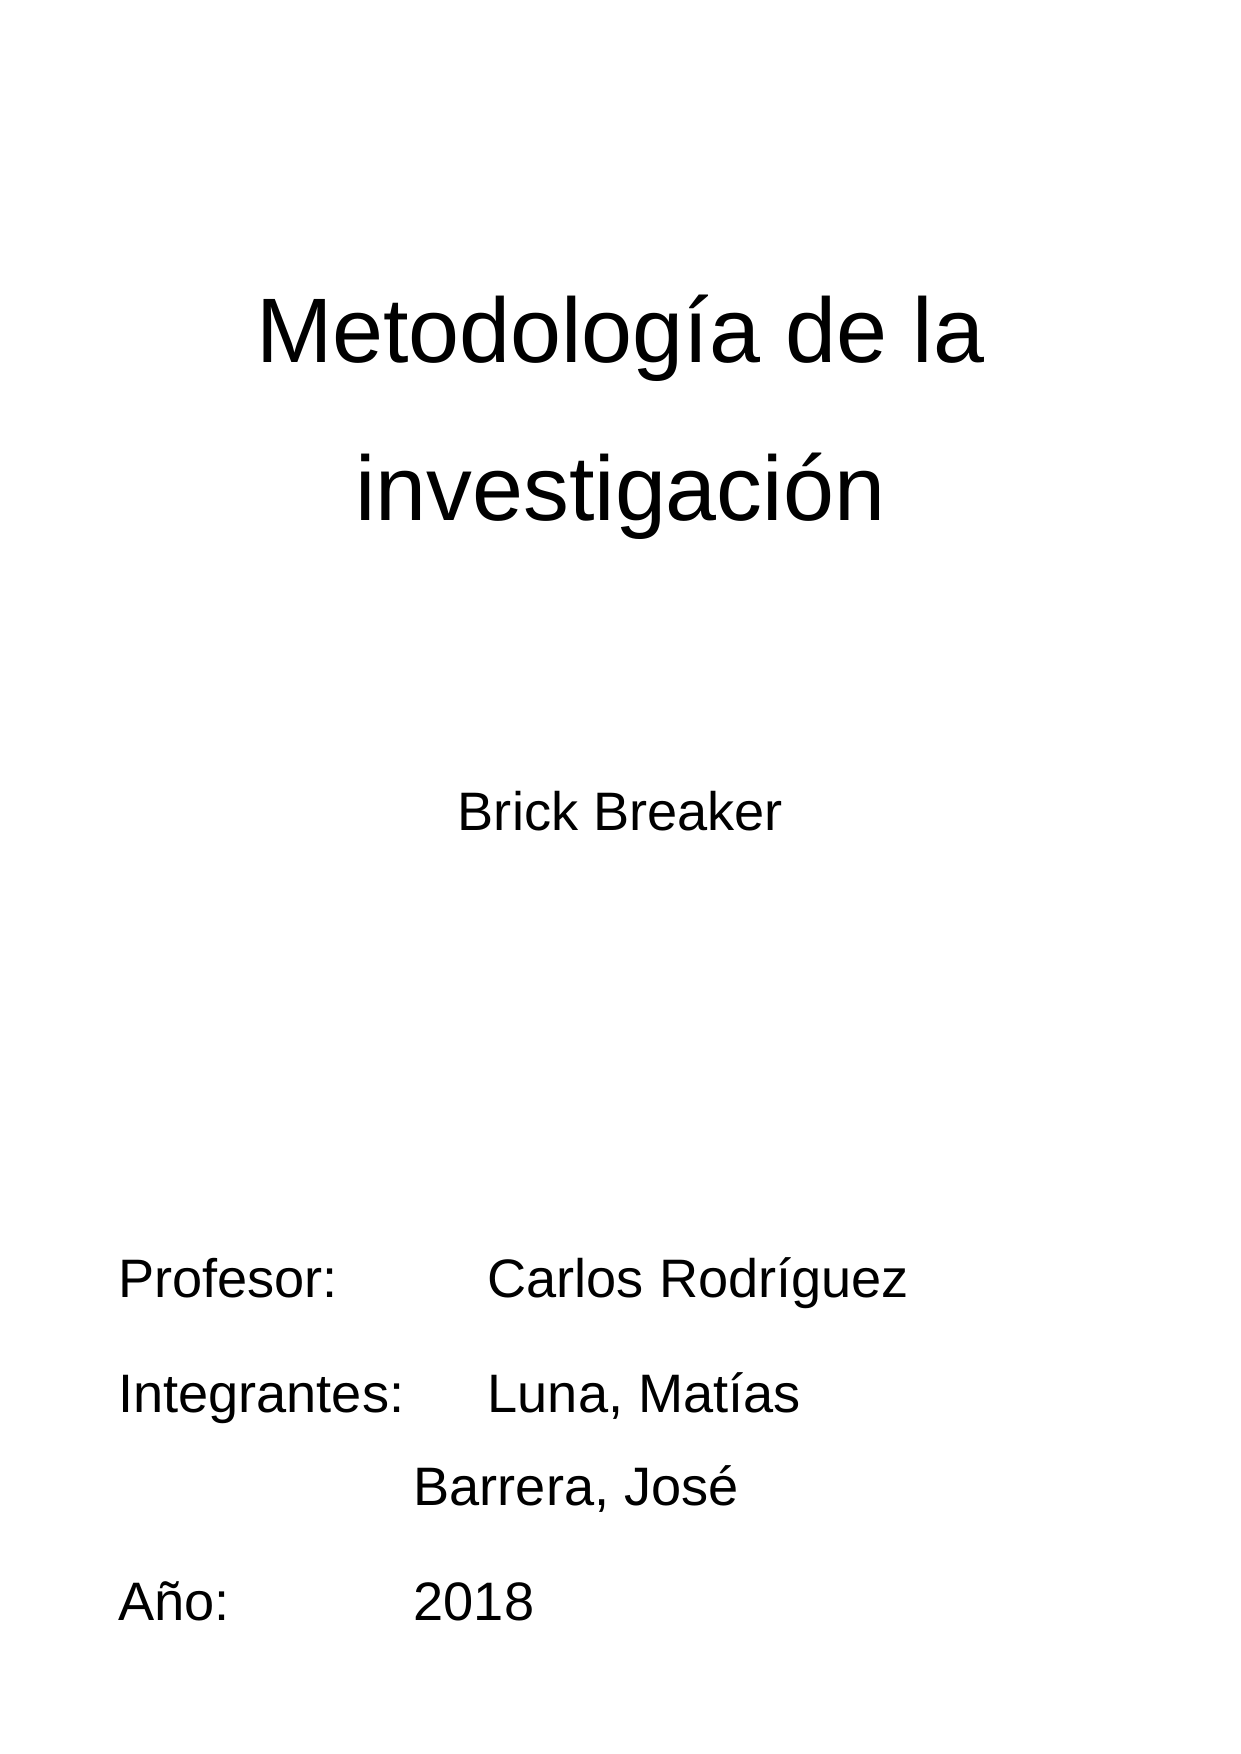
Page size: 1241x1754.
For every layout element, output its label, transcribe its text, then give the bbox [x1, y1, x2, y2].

text Año: 2018 [118, 1570, 1122, 1632]
text Brick Breaker [118, 779, 1122, 842]
text Integrantes: Luna, Matías [118, 1362, 1122, 1424]
text Profesor: Carlos Rodríguez [118, 1247, 1122, 1309]
text Barrera, José [118, 1455, 1122, 1517]
text Metodología de la investigación [118, 276, 1122, 540]
